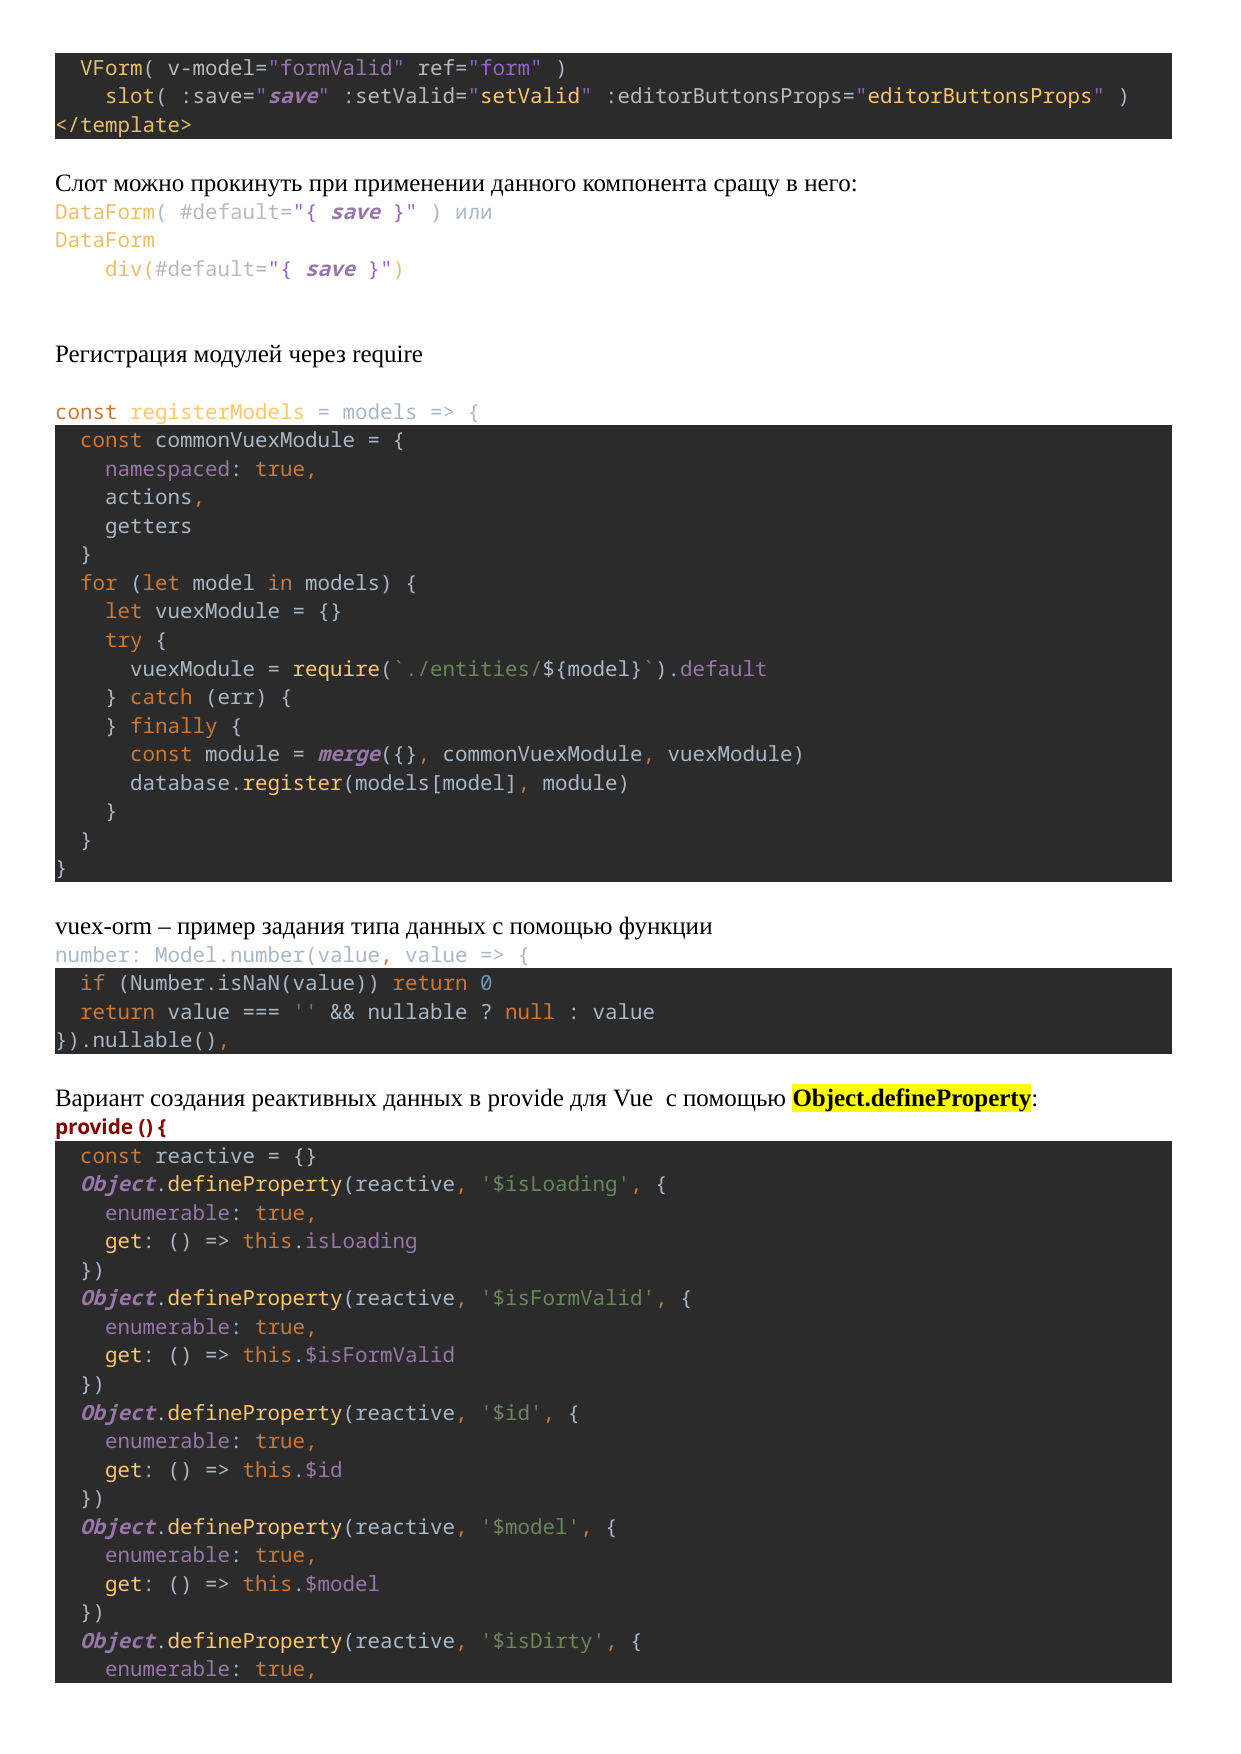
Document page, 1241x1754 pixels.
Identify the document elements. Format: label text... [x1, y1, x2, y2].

text get: () => this.$isFormValid [55, 1341, 1172, 1369]
text getters [55, 511, 1172, 539]
text } [55, 853, 1172, 882]
text return value === '' && nullable ? null : value [55, 997, 1172, 1026]
text Object.defineProperty(reactive, '$isDirty', { [55, 1626, 1172, 1654]
text Object.defineProperty(reactive, '$id', { [55, 1398, 1172, 1426]
text const registerModels = models => { [55, 397, 1172, 425]
text } catch (err) { [55, 682, 1172, 711]
text enumerable: true, [55, 1654, 1172, 1683]
text enumerable: true, [55, 1426, 1172, 1455]
text provide () { [55, 1112, 1172, 1141]
text Object.defineProperty(reactive, '$isLoading', { [55, 1169, 1172, 1198]
text }) [55, 1483, 1172, 1512]
text get: () => this.$model [55, 1569, 1172, 1597]
text }) [55, 1369, 1172, 1398]
text } finally { [55, 711, 1172, 739]
text VForm( v-model="formValid" ref="form" ) [55, 53, 1172, 82]
text database.register(models[model], module) [55, 768, 1172, 796]
text Слот можно прокинуть при применении данного компонента сращу в него: [55, 168, 1172, 197]
text enumerable: true, [55, 1540, 1172, 1569]
text let vuexModule = {} [55, 597, 1172, 625]
text Object.defineProperty(reactive, '$isFormValid', { [55, 1283, 1172, 1312]
text try { [55, 625, 1172, 654]
text }) [55, 1255, 1172, 1283]
text const commonVuexModule = { [55, 425, 1172, 454]
text Вариант создания реактивных данных в provide для Vue с помощью Object.defineProperty: [55, 1083, 1172, 1112]
text const module = merge({}, commonVuexModule, vuexModule) [55, 739, 1172, 768]
text } [55, 539, 1172, 568]
text get: () => this.isLoading [55, 1226, 1172, 1255]
text namespaced: true, [55, 454, 1172, 482]
text }) [55, 1597, 1172, 1626]
text }).nullable(), [55, 1026, 1172, 1054]
text } [55, 825, 1172, 853]
text } [55, 796, 1172, 825]
text div(#default="{ save }") [55, 254, 1172, 282]
text slot( :save="save" :setValid="setValid" :editorButtonsProps="editorButtonsProps" ) [55, 82, 1172, 110]
text get: () => this.$id [55, 1455, 1172, 1483]
text actions, [55, 482, 1172, 511]
text DataForm [55, 225, 1172, 254]
text number: Model.number(value, value => { [55, 940, 1172, 968]
text DataForm( #default="{ save }" ) или [55, 197, 1172, 225]
text const reactive = {} [55, 1141, 1172, 1169]
text enumerable: true, [55, 1312, 1172, 1341]
text if (Number.isNaN(value)) return 0 [55, 968, 1172, 997]
text for (let model in models) { [55, 568, 1172, 597]
text </template> [55, 110, 1172, 139]
text Регистрация модулей через require [55, 339, 1172, 368]
text enumerable: true, [55, 1198, 1172, 1226]
text vuexModule = require(`./entities/${model}`).default [55, 654, 1172, 682]
text Object.defineProperty(reactive, '$model', { [55, 1512, 1172, 1540]
text vuex-orm – пример задания типа данных с помощью функции [55, 911, 1172, 940]
